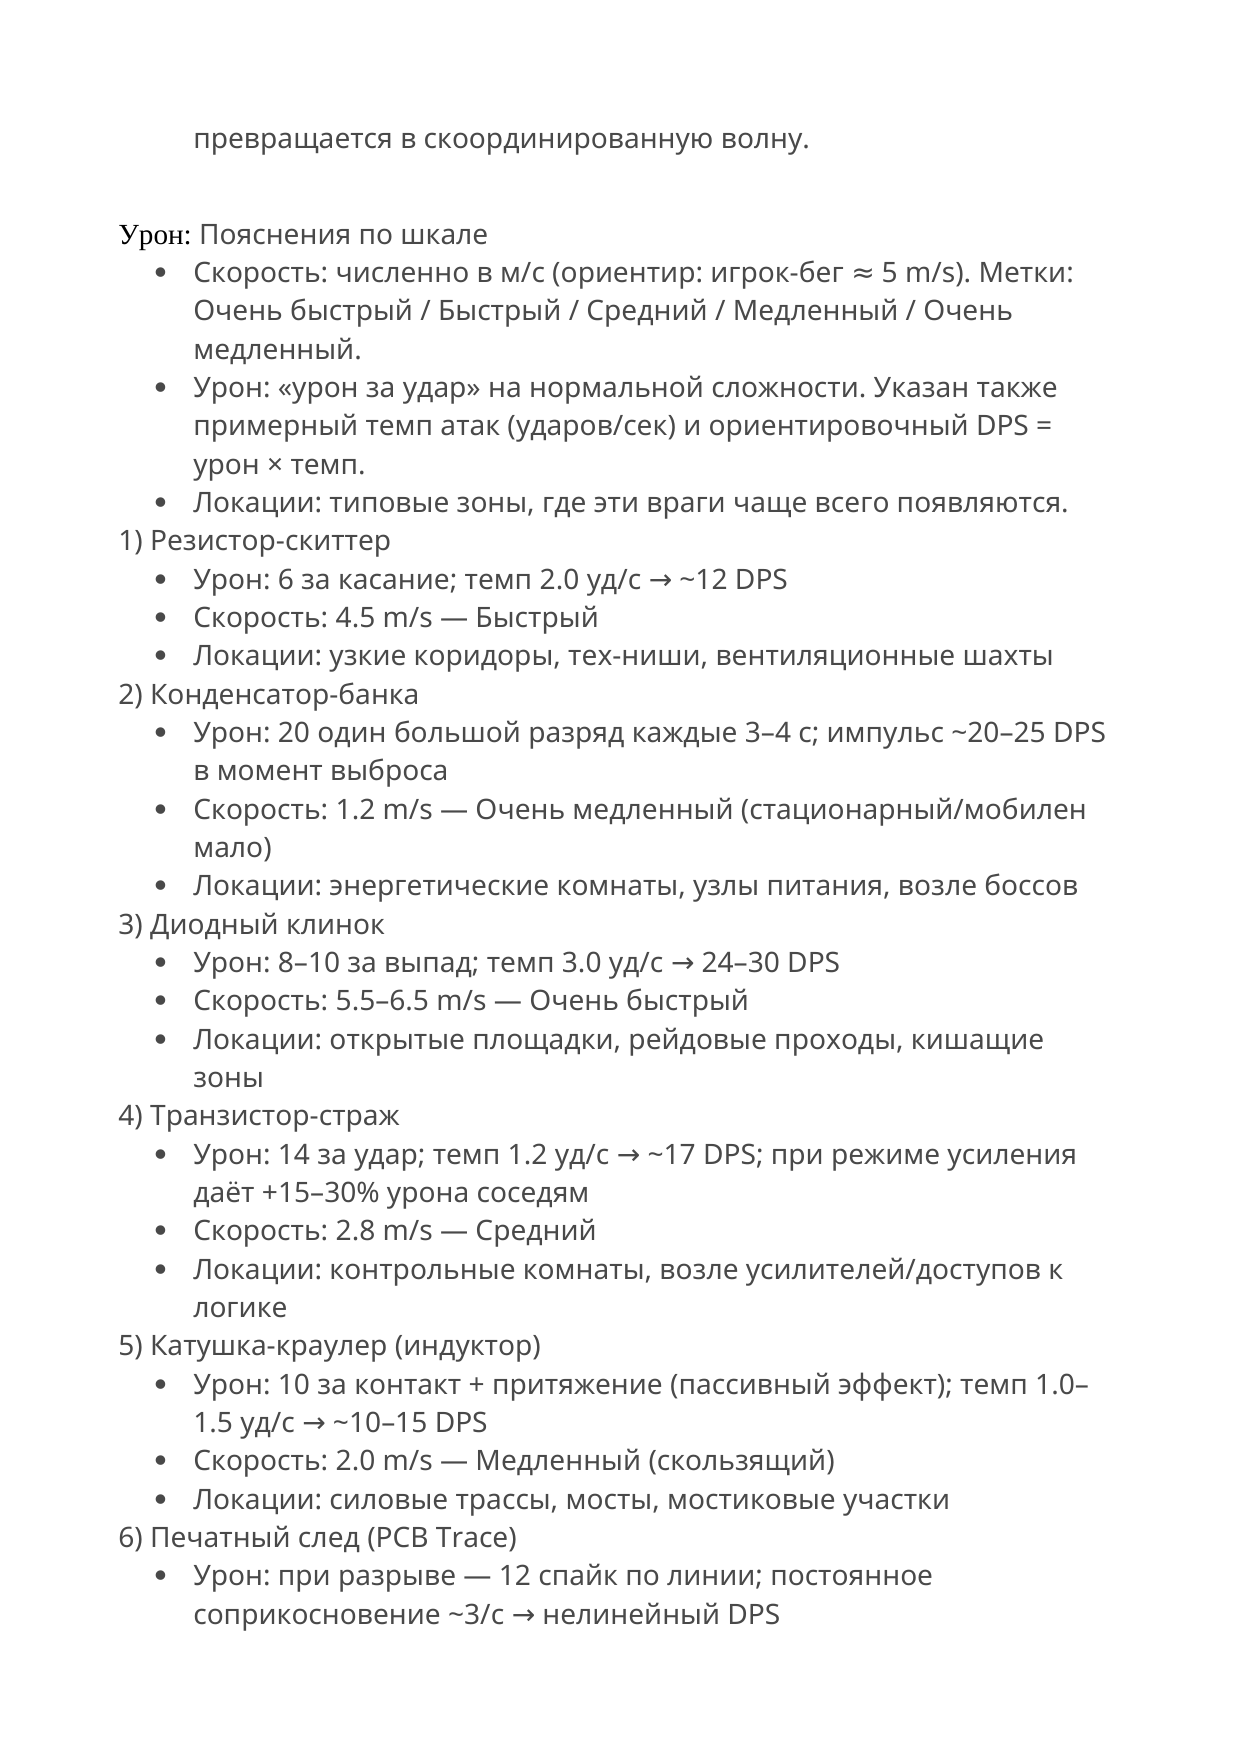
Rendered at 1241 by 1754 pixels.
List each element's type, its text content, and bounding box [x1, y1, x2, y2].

list Урон: 14 за удар; темп 1.2 уд/с → ~17 DPS; при режиме усиления даёт +15–30% урона соседям [156, 1134, 1122, 1211]
list Локации: узкие коридоры, тех-ниши, вентиляционные шахты [156, 636, 1122, 674]
list Скорость: численно в м/с (ориентир: игрок-бег ≈ 5 m/s). Метки: Очень быстрый / Быстрый / Средний / Медленный / Очень медленный. [156, 252, 1122, 367]
text 6) Печатный след (PCB Trace) [118, 1517, 1122, 1556]
list Урон: при разрыве — 12 спайк по линии; постоянное соприкосновение ~3/с → нелинейный DPS [156, 1556, 1122, 1632]
text 4) Транзистор-страж [118, 1096, 1122, 1134]
list Скорость: 4.5 m/s — Быстрый [156, 597, 1122, 636]
list превращается в скоординированную волну. [156, 118, 1122, 156]
list Скорость: 1.2 m/s — Очень медленный (стационарный/мобилен мало) [156, 789, 1122, 866]
list Урон: 20 один большой разряд каждые 3–4 с; импульс ~20–25 DPS в момент выброса [156, 712, 1122, 789]
list Урон: 10 за контакт + притяжение (пассивный эффект); темп 1.0–1.5 уд/с → ~10–15 DPS [156, 1364, 1122, 1441]
text 3) Диодный клинок [118, 904, 1122, 942]
text 5) Катушка-краулер (индуктор) [118, 1326, 1122, 1364]
list Скорость: 2.0 m/s — Медленный (скользящий) [156, 1441, 1122, 1479]
text Урон: Пояснения по шкале [118, 214, 1122, 252]
list Урон: 6 за касание; темп 2.0 уд/с → ~12 DPS [156, 559, 1122, 597]
list Урон: «урон за удар» на нормальной сложности. Указан также примерный темп атак (ударов/сек) и ориентировочный DPS = урон × темп. [156, 367, 1122, 482]
list Локации: открытые площадки, рейдовые проходы, кишащие зоны [156, 1019, 1122, 1096]
text 1) Резистор-скиттер [118, 521, 1122, 559]
list Локации: контрольные комнаты, возле усилителей/доступов к логике [156, 1249, 1122, 1326]
list Локации: силовые трассы, мосты, мостиковые участки [156, 1479, 1122, 1517]
text 2) Конденсатор-банка [118, 674, 1122, 712]
list Локации: энергетические комнаты, узлы питания, возле боссов [156, 866, 1122, 904]
list Локации: типовые зоны, где эти враги чаще всего появляются. [156, 482, 1122, 521]
list Скорость: 2.8 m/s — Средний [156, 1211, 1122, 1249]
list Скорость: 5.5–6.5 m/s — Очень быстрый [156, 981, 1122, 1019]
list Урон: 8–10 за выпад; темп 3.0 уд/с → 24–30 DPS [156, 942, 1122, 981]
